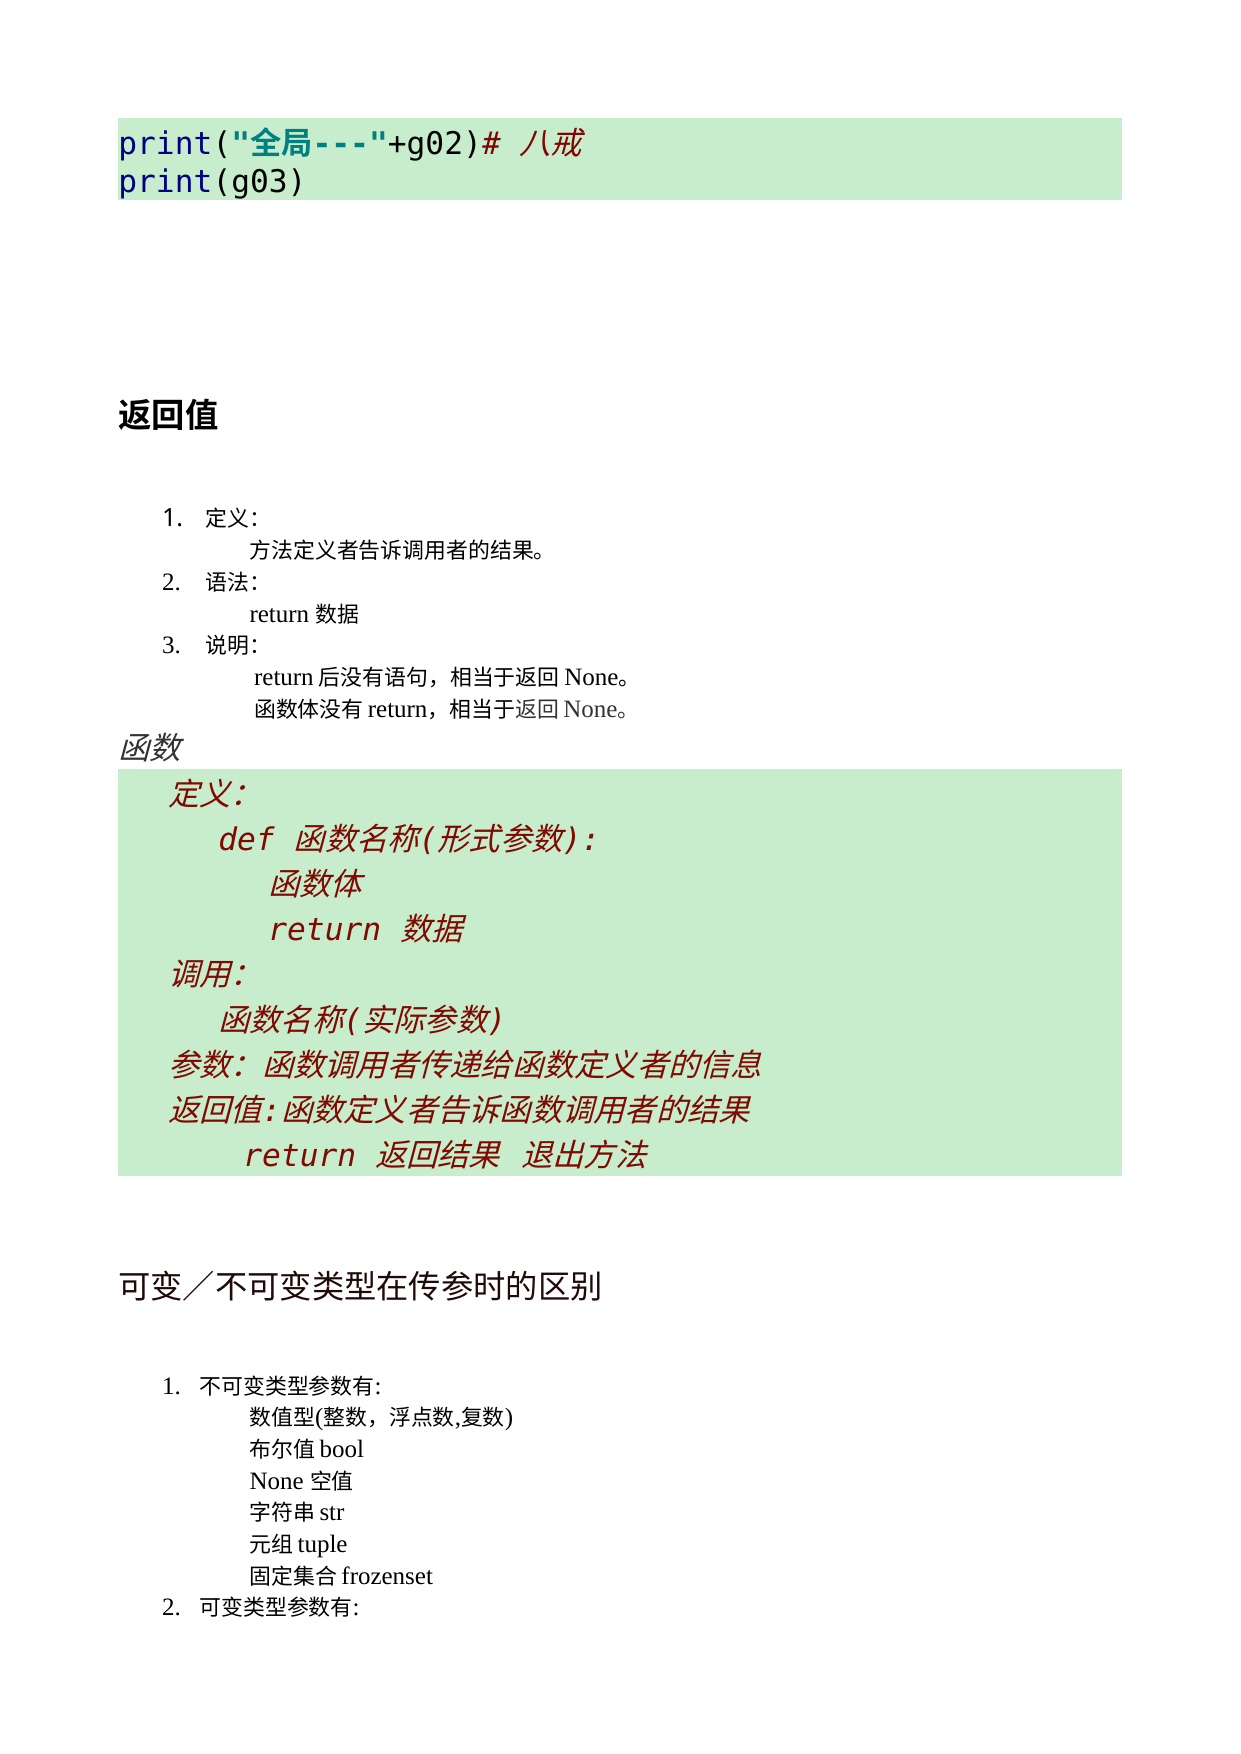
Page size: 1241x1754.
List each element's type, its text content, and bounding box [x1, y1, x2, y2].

text return后没有语句，相当于返回 None。 [232, 660, 1122, 692]
text print("全局---"+g02)# 八戒 [118, 118, 1122, 163]
text 函数体 [118, 859, 1122, 904]
subtitle 返回值 [118, 389, 1122, 437]
text return 返回结果 退出方法 [118, 1130, 1122, 1176]
list 不可变类型参数有: [162, 1369, 1122, 1400]
text 定义： [118, 769, 1122, 814]
text return 数据 [206, 597, 1122, 628]
text 参数：函数调用者传递给函数定义者的信息 [118, 1040, 1122, 1085]
text 调用： [118, 949, 1122, 995]
text 布尔值bool [249, 1432, 1122, 1464]
list 说明： [162, 628, 1122, 660]
list 函数体没有return，相当于返回None。 [243, 692, 1122, 723]
list 定义： [162, 499, 1122, 533]
text def 函数名称(形式参数): [118, 814, 1122, 859]
text 函数名称(实际参数) [118, 995, 1122, 1040]
text 元组tuple [249, 1527, 1122, 1559]
text print(g03) [118, 163, 1122, 200]
text 字符串str [249, 1495, 1122, 1527]
text 数值型(整数，浮点数,复数) [249, 1400, 1122, 1432]
subtitle 可变／不可变类型在传参时的区别 [118, 1261, 1122, 1308]
text 函数 [118, 723, 1122, 769]
text None 空值 [249, 1464, 1122, 1495]
list 可变类型参数有: [162, 1590, 1122, 1622]
list 语法： [162, 565, 1122, 597]
list 方法定义者告诉调用者的结果。 [206, 533, 1122, 565]
text return 数据 [118, 904, 1122, 949]
text 固定集合frozenset [249, 1559, 1122, 1590]
text 返回值:函数定义者告诉函数调用者的结果 [118, 1085, 1122, 1130]
